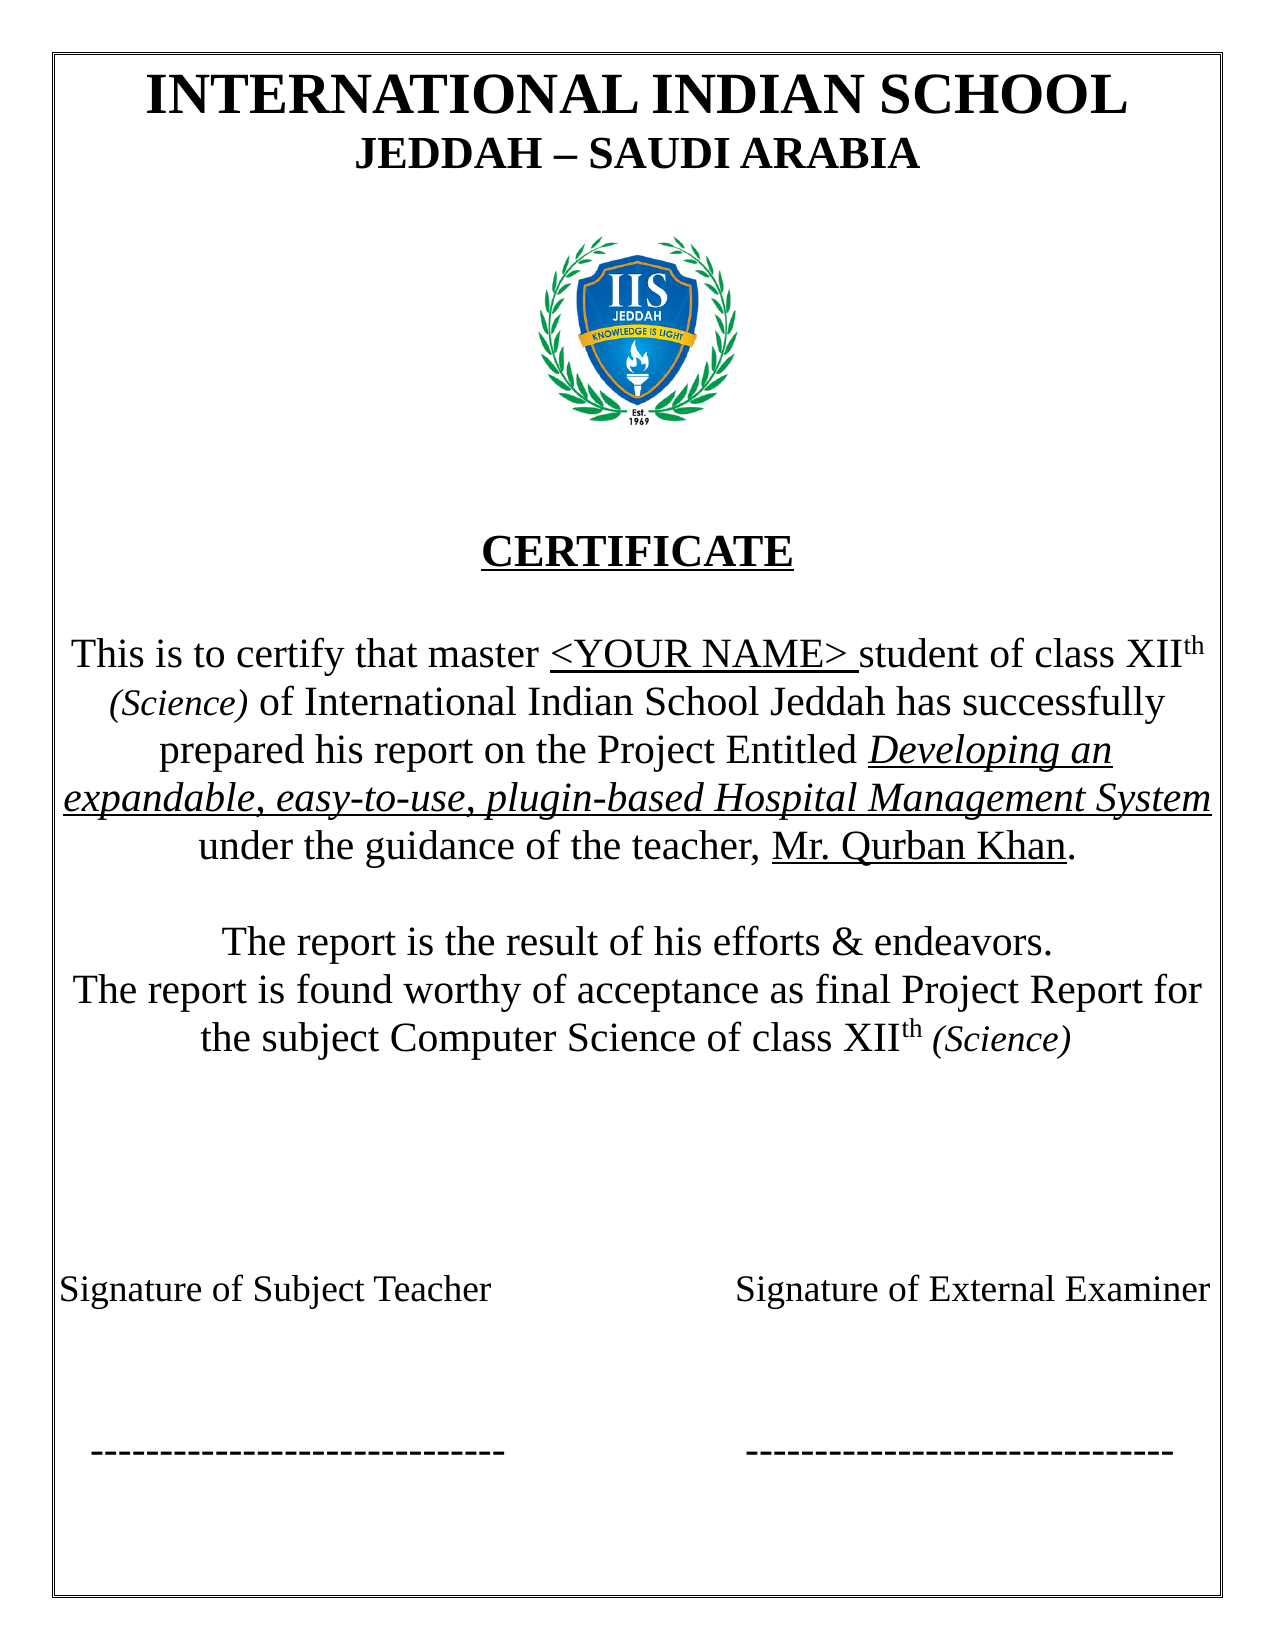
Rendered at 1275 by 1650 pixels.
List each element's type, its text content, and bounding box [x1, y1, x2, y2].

text This is to certify that master <YOUR NAME> student of class XIIth (Science) of International Indian School Jeddah has successfully prepared his report on the Project Entitled Developing an expandable, easy-to-use, plugin-based Hospital Management System under the guidance of the teacher, Mr. Qurban Khan. [59, 629, 1216, 868]
text Signature of Subject Teacher Signature of External Examiner [59, 1266, 1216, 1309]
text ------------------------------ ------------------------------- [59, 1424, 1216, 1472]
text CERTIFICATE [59, 523, 1216, 576]
text The report is the result of his efforts & endeavors. [59, 916, 1216, 964]
text JEDDAH – SAUDI ARABIA [59, 126, 1216, 178]
text INTERNATIONAL INDIAN SCHOOL [59, 59, 1216, 126]
text The report is found worthy of acceptance as final Project Report for the subject Computer Science of class XIIth (Science) [59, 964, 1216, 1060]
